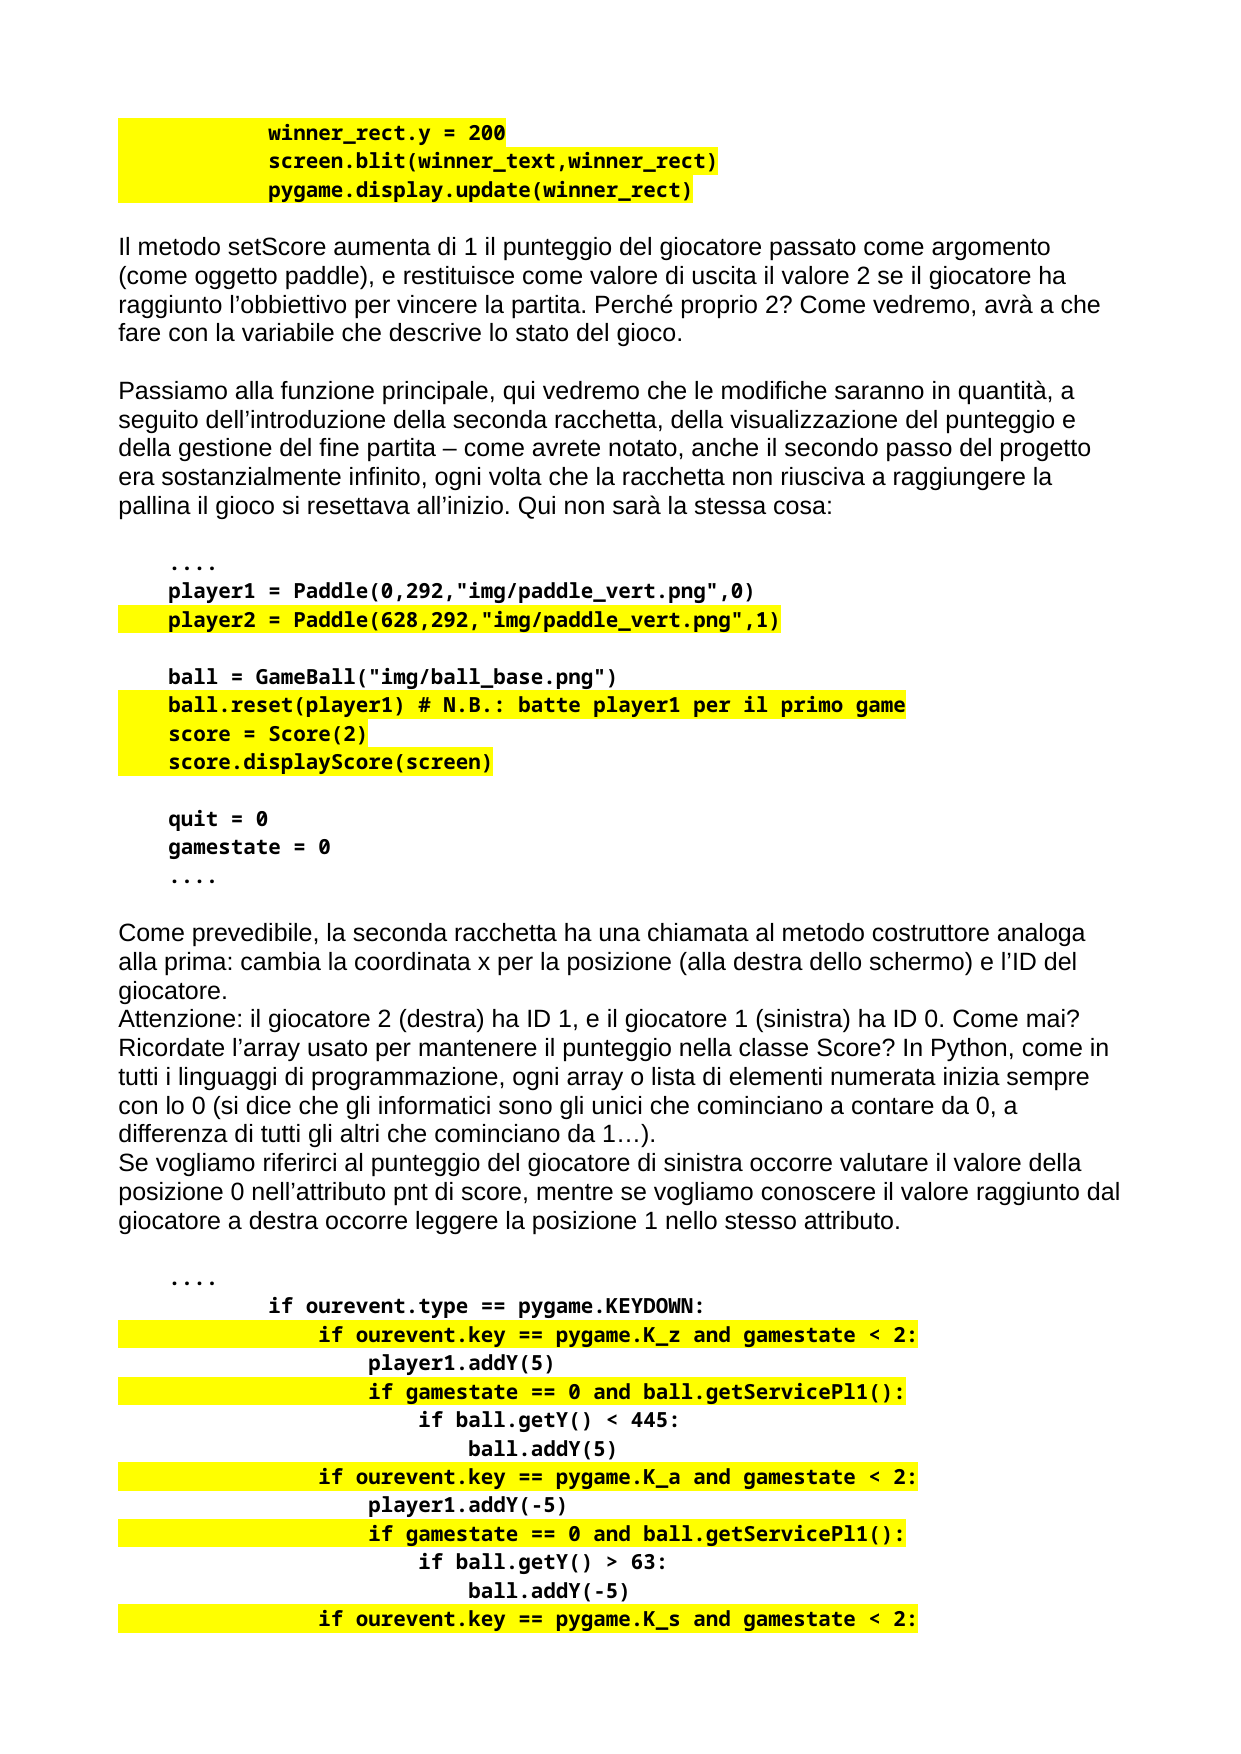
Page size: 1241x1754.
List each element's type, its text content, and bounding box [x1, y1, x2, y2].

text pygame.display.update(winner_rect) [118, 175, 1122, 203]
text if ball.getY() > 63: [118, 1547, 1122, 1576]
text Passiamo alla funzione principale, qui vedremo che le modifiche saranno in quantità, a seguito dell’introduzione della seconda racchetta, della visualizzazione del punteggio e della gestione del fine partita – come avrete notato, anche il secondo passo del progetto era sostanzialmente infinito, ogni volta che la racchetta non riusciva a raggiungere la pallina il gioco si resettava all’inizio. Qui non sarà la stessa cosa: [118, 376, 1122, 520]
text ball.addY(-5) [118, 1576, 1122, 1604]
text if ourevent.key == pygame.K_a and gamestate < 2: [118, 1462, 1122, 1491]
text .... [118, 548, 1122, 577]
text player1.addY(-5) [118, 1491, 1122, 1519]
text player2 = Paddle(628,292,"img/paddle_vert.png",1) [118, 605, 1122, 633]
text Attenzione: il giocatore 2 (destra) ha ID 1, e il giocatore 1 (sinistra) ha ID 0. Come mai? Ricordate l’array usato per mantenere il punteggio nella classe Score? In Python, come in tutti i linguaggi di programmazione, ogni array o lista di elementi numerata inizia sempre con lo 0 (si dice che gli informatici sono gli unici che cominciano a contare da 0, a differenza di tutti gli altri che cominciano da 1…). [118, 1004, 1122, 1148]
text ball = GameBall("img/ball_base.png") [118, 662, 1122, 690]
text ball.addY(5) [118, 1434, 1122, 1462]
text player1 = Paddle(0,292,"img/paddle_vert.png",0) [118, 577, 1122, 605]
text Se vogliamo riferirci al punteggio del giocatore di sinistra occorre valutare il valore della posizione 0 nell’attributo pnt di score, mentre se vogliamo conoscere il valore raggiunto dal giocatore a destra occorre leggere la posizione 1 nello stesso attributo. [118, 1148, 1122, 1234]
text if ourevent.type == pygame.KEYDOWN: [118, 1292, 1122, 1320]
text if ball.getY() < 445: [118, 1405, 1122, 1434]
text .... [118, 1263, 1122, 1292]
text if ourevent.key == pygame.K_z and gamestate < 2: [118, 1320, 1122, 1348]
text quit = 0 [118, 804, 1122, 832]
text ball.reset(player1) # N.B.: batte player1 per il primo game [118, 690, 1122, 719]
text player1.addY(5) [118, 1348, 1122, 1377]
text if ourevent.key == pygame.K_s and gamestate < 2: [118, 1604, 1122, 1633]
text Come prevedibile, la seconda racchetta ha una chiamata al metodo costruttore analoga alla prima: cambia la coordinata x per la posizione (alla destra dello schermo) e l’ID del giocatore. [118, 918, 1122, 1004]
text gamestate = 0 [118, 832, 1122, 861]
text score.displayScore(screen) [118, 747, 1122, 776]
text screen.blit(winner_text,winner_rect) [118, 147, 1122, 175]
text .... [118, 861, 1122, 889]
text if gamestate == 0 and ball.getServicePl1(): [118, 1377, 1122, 1405]
text if gamestate == 0 and ball.getServicePl1(): [118, 1519, 1122, 1547]
text Il metodo setScore aumenta di 1 il punteggio del giocatore passato come argomento (come oggetto paddle), e restituisce come valore di uscita il valore 2 se il giocatore ha raggiunto l’obbiettivo per vincere la partita. Perché proprio 2? Come vedremo, avrà a che fare con la variabile che descrive lo stato del gioco. [118, 232, 1122, 347]
text winner_rect.y = 200 [118, 118, 1122, 147]
text score = Score(2) [118, 719, 1122, 747]
